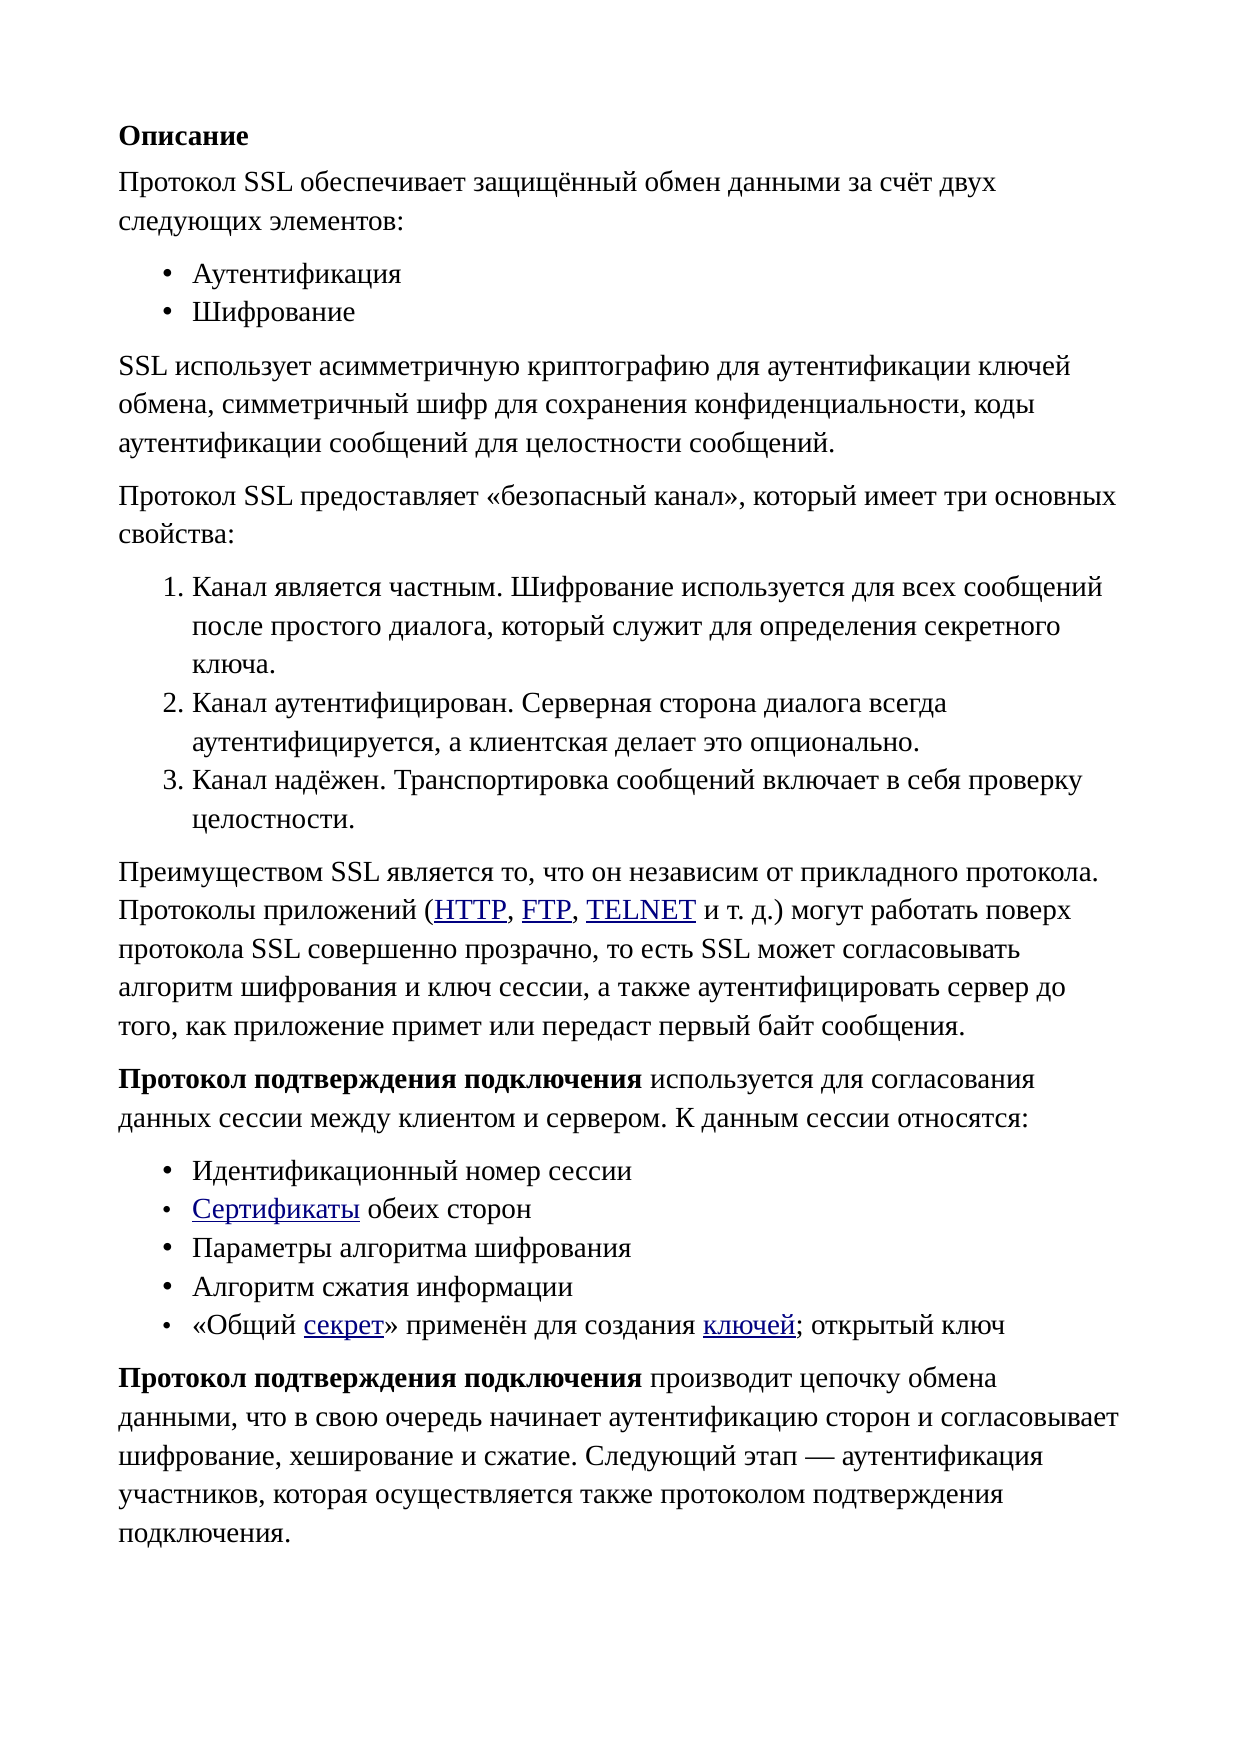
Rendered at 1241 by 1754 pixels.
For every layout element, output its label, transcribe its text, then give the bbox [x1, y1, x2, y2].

list Сертификаты обеих сторон [162, 1192, 1122, 1225]
text Протокол SSL предоставляет «безопасный канал», который имеет три основных свойства: [118, 478, 1122, 550]
list Алгоритм сжатия информации [162, 1269, 1122, 1302]
list Шифрование [162, 294, 1122, 328]
text SSL использует асимметричную криптографию для аутентификации ключей обмена, симметричный шифр для сохранения конфиденциальности, коды аутентификации сообщений для целостности сообщений. [118, 348, 1122, 458]
list Канал надёжен. Транспортировка сообщений включает в себя проверку целостности. [162, 762, 1122, 834]
list «Общий секрет» применён для создания ключей; открытый ключ [162, 1307, 1122, 1341]
subtitle Описание [118, 118, 1122, 152]
list Идентификационный номер сессии [162, 1153, 1122, 1187]
list Канал аутентифицирован. Серверная сторона диалога всегда аутентифицируется, а клиентская делает это опционально. [162, 685, 1122, 757]
list Аутентификация [162, 256, 1122, 289]
text Протокол подтверждения подключения производит цепочку обмена данными, что в свою очередь начинает аутентификацию сторон и согласовывает шифрование, хеширование и сжатие. Следующий этап — аутентификация участников, которая осуществляется также протоколом подтверждения подключения. [118, 1361, 1122, 1548]
text Протокол SSL обеспечивает защищённый обмен данными за счёт двух следующих элементов: [118, 164, 1122, 236]
text Протокол подтверждения подключения используется для согласования данных сессии между клиентом и сервером. К данным сессии относятся: [118, 1061, 1122, 1133]
text Преимуществом SSL является то, что он независим от прикладного протокола. Протоколы приложений (HTTP, FTP, TELNET и т. д.) могут работать поверх протокола SSL совершенно прозрачно, то есть SSL может согласовывать алгоритм шифрования и ключ сессии, а также аутентифицировать сервер до того, как приложение примет или передаст первый байт сообщения. [118, 854, 1122, 1042]
list Параметры алгоритма шифрования [162, 1230, 1122, 1264]
list Канал является частным. Шифрование используется для всех сообщений после простого диалога, который служит для определения секретного ключа. [162, 569, 1122, 680]
